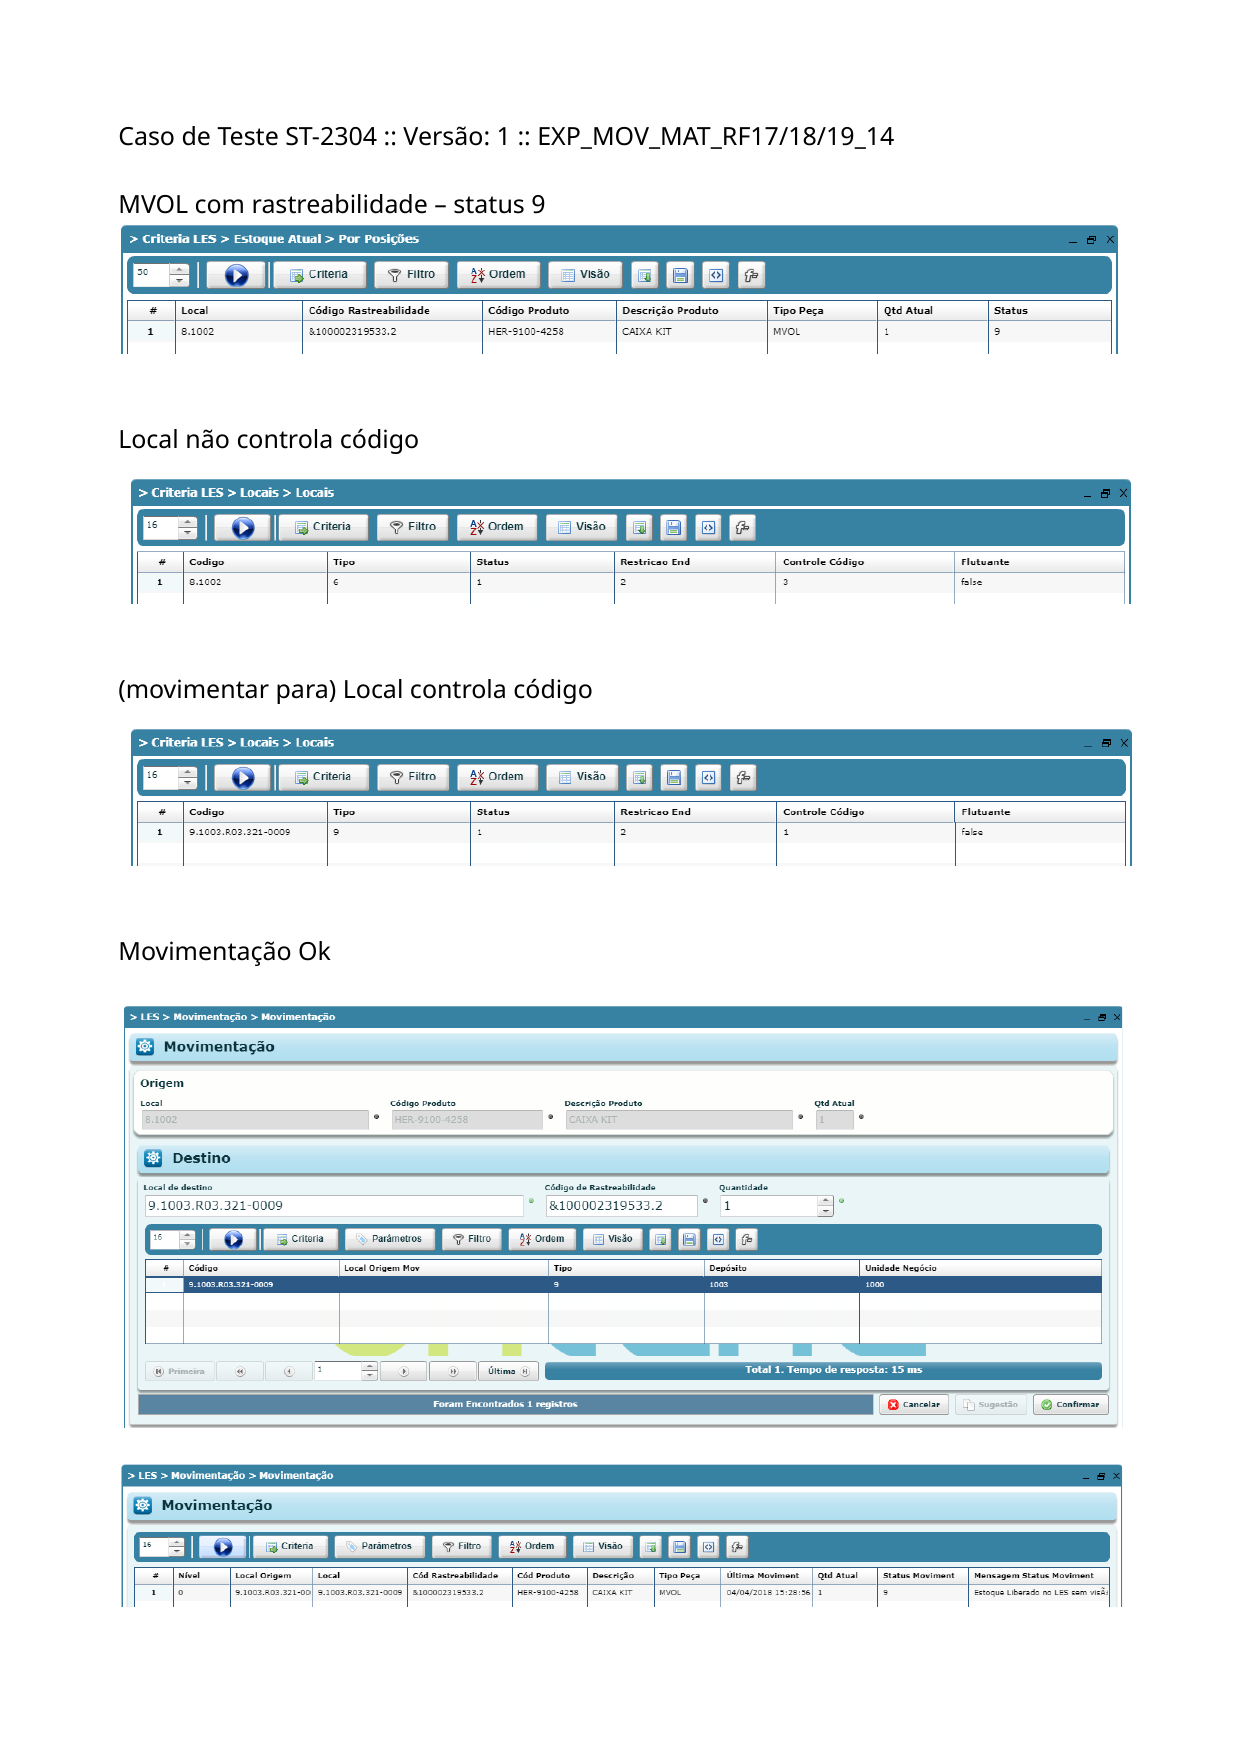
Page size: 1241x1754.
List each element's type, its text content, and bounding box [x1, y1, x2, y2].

text Caso de Teste ST-2304 :: Versão: 1 :: EXP_MOV_MAT_RF17/18/19_14 [118, 118, 1122, 152]
picture [118, 1462, 1123, 1607]
text MVOL com rastreabilidade – status 9 [118, 186, 1122, 220]
picture [118, 1002, 1123, 1428]
picture [129, 477, 1134, 604]
picture [118, 220, 1123, 354]
text Movimentação Ok [118, 934, 1122, 968]
text (movimentar para) Local controla código [118, 672, 1122, 706]
text Local não controla código [118, 421, 1122, 455]
picture [128, 726, 1133, 866]
